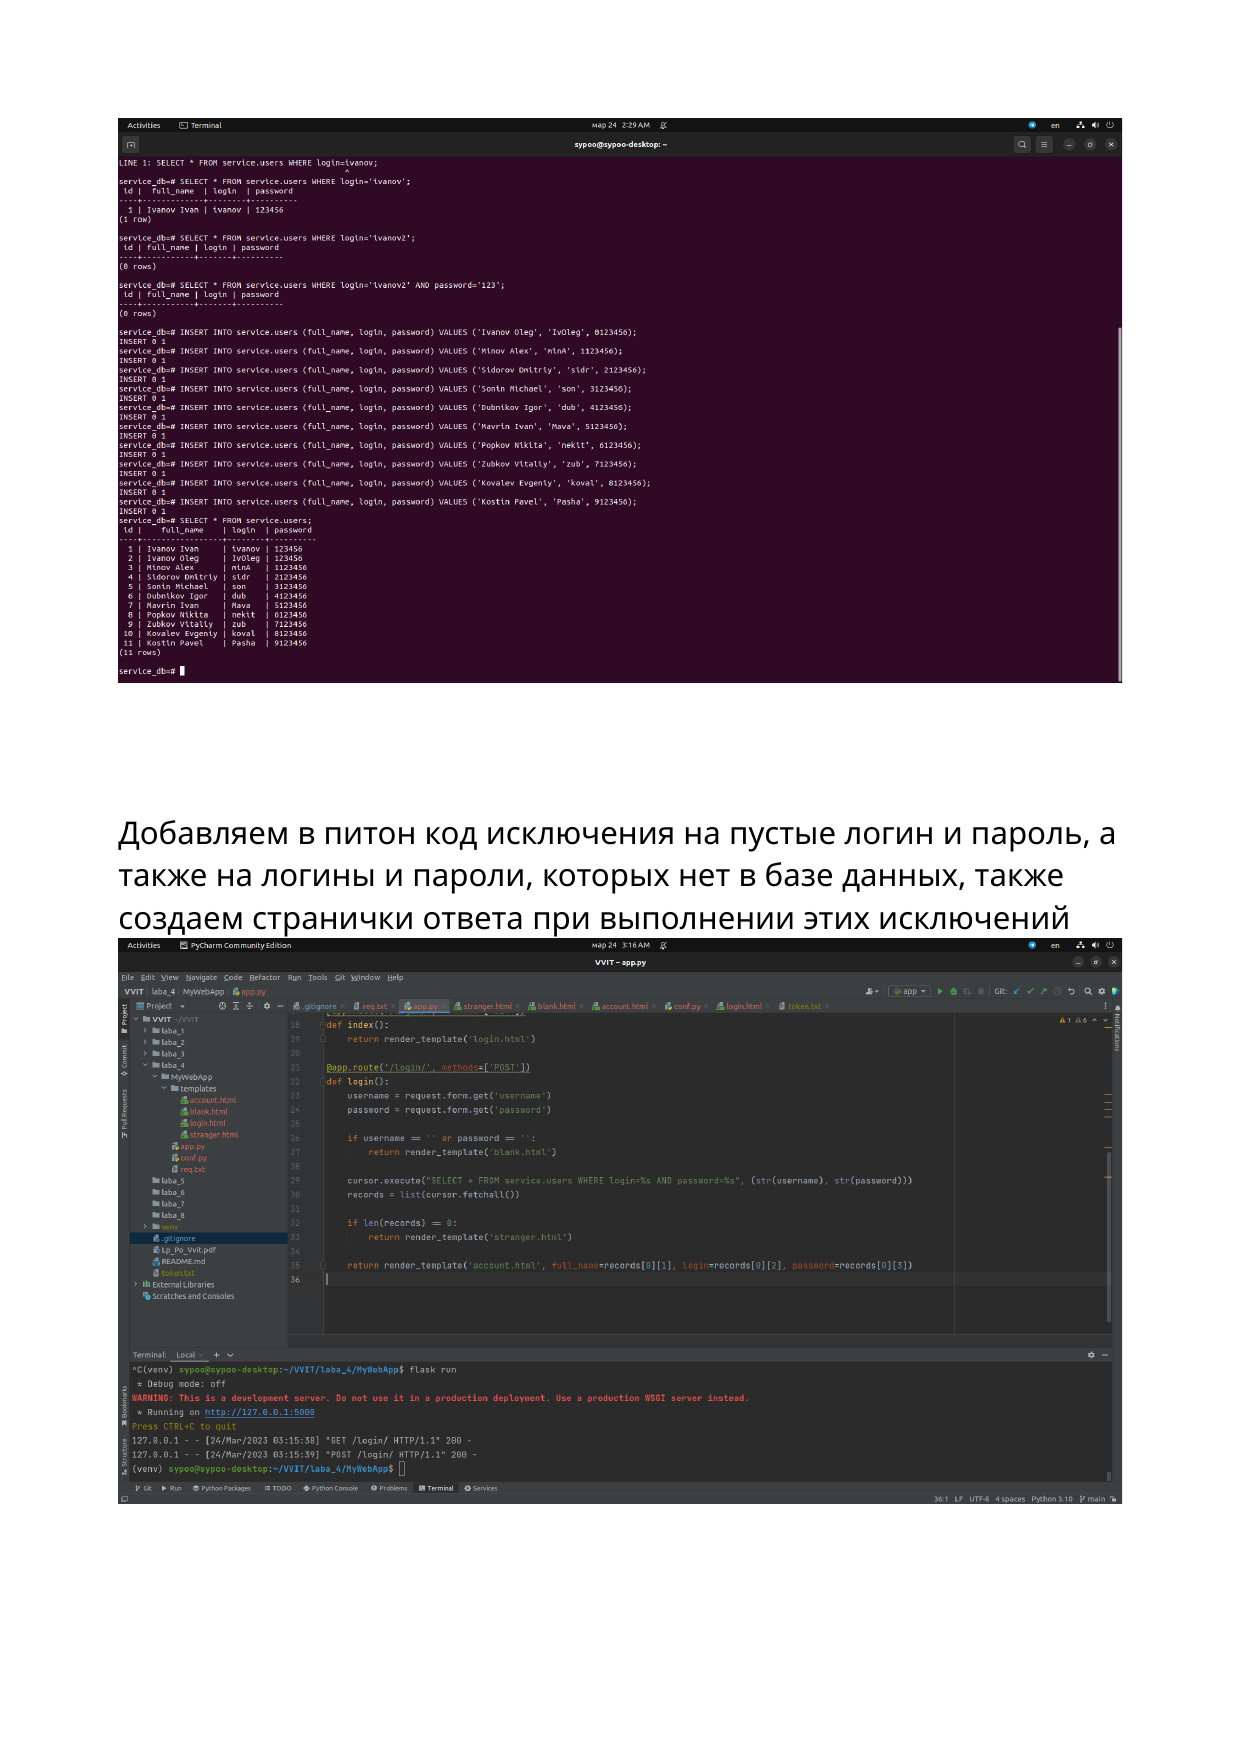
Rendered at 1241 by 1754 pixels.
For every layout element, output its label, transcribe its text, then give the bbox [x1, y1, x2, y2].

text Добавляем в питон код исключения на пустые логин и пароль, а также на логины и пароли, которых нет в базе данных, также создаем странички ответа при выполнении этих исключений [118, 811, 1122, 938]
picture [118, 118, 1123, 683]
picture [118, 938, 1123, 1504]
